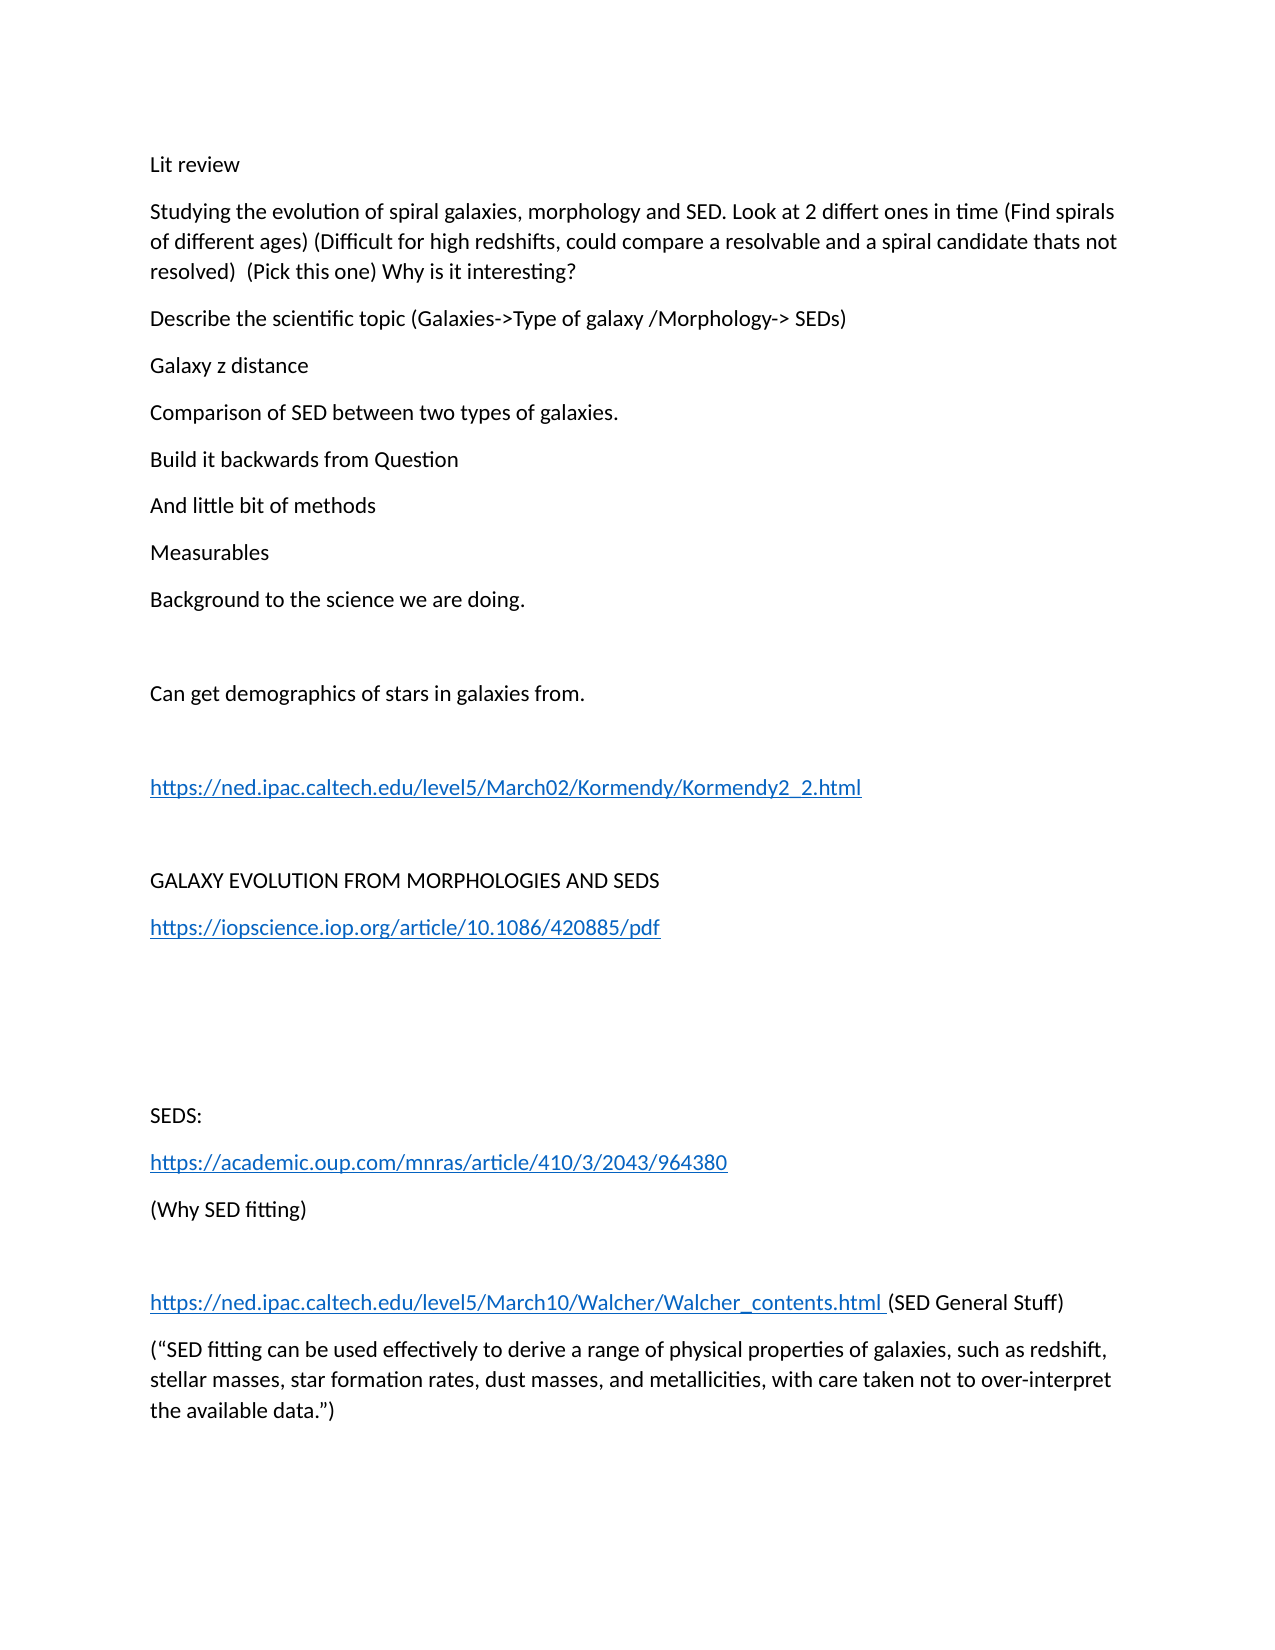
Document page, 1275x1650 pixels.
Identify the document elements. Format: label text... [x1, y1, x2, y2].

text Background to the science we are doing. [150, 585, 1125, 613]
text Measurables [150, 538, 1125, 567]
text Studying the evolution of spiral galaxies, morphology and SED. Look at 2 differt ones in time (Find spirals of different ages) (Difficult for high redshifts, could compare a resolvable and a spiral candidate thats not resolved) (Pick this one) Why is it interesting? [150, 197, 1125, 285]
text Can get demographics of stars in galaxies from. [150, 679, 1125, 707]
text https://iopscience.iop.org/article/10.1086/420885/pdf [150, 913, 1125, 942]
text (Why SED fitting) [150, 1195, 1125, 1223]
text Lit review [150, 150, 1125, 178]
text SEDS: [150, 1101, 1125, 1129]
text https://ned.ipac.caltech.edu/level5/March10/Walcher/Walcher_contents.html (SED General Stuff) [150, 1288, 1125, 1317]
text Comparison of SED between two types of galaxies. [150, 398, 1125, 426]
text And little bit of methods [150, 492, 1125, 520]
text Build it backwards from Question [150, 445, 1125, 473]
text GALAXY EVOLUTION FROM MORPHOLOGIES AND SEDS [150, 867, 1125, 895]
text https://ned.ipac.caltech.edu/level5/March02/Kormendy/Kormendy2_2.html [150, 773, 1125, 801]
text Describe the scientific topic (Galaxies->Type of galaxy /Morphology-> SEDs) [150, 304, 1125, 332]
text https://academic.oup.com/mnras/article/410/3/2043/964380 [150, 1148, 1125, 1176]
text Galaxy z distance [150, 351, 1125, 379]
text (“SED fitting can be used effectively to derive a range of physical properties of galaxies, such as redshift, stellar masses, star formation rates, dust masses, and metallicities, with care taken not to over-interpret the available data.”) [150, 1335, 1125, 1424]
